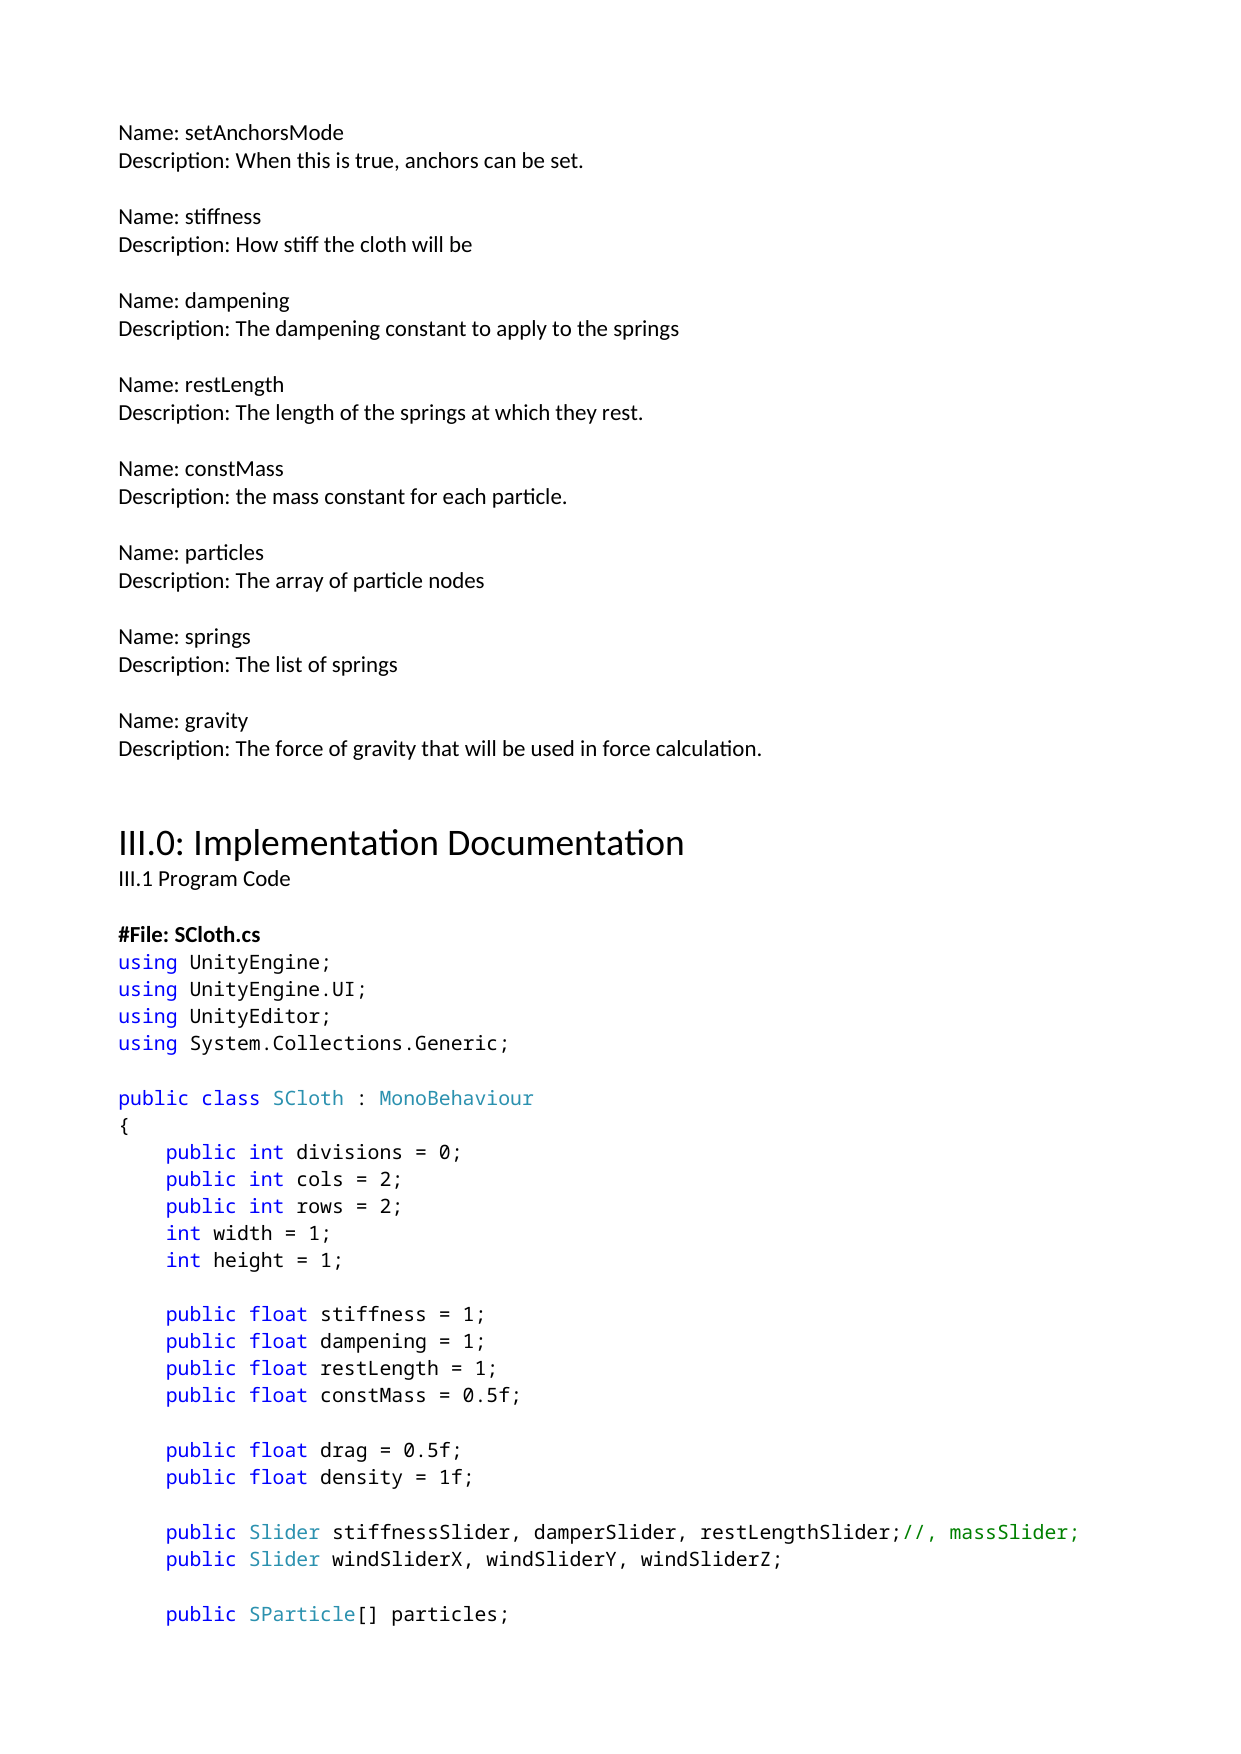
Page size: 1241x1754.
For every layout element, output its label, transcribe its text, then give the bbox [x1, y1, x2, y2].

text public SParticle[] particles; [118, 1600, 1122, 1627]
text using UnityEditor; [118, 1002, 1122, 1029]
text Name: springs [118, 622, 1122, 651]
text public float dampening = 1; [118, 1327, 1122, 1354]
text Name: restLength [118, 370, 1122, 398]
text public float density = 1f; [118, 1463, 1122, 1490]
text III.0: Implementation Documentation [118, 819, 1122, 864]
text Description: The force of gravity that will be used in force calculation. [118, 734, 1122, 763]
text using System.Collections.Generic; [118, 1029, 1122, 1056]
text Name: particles [118, 538, 1122, 566]
text public Slider stiffnessSlider, damperSlider, restLengthSlider;//, massSlider; [118, 1518, 1122, 1545]
text Name: dampening [118, 286, 1122, 314]
text Description: The array of particle nodes [118, 566, 1122, 594]
text public Slider windSliderX, windSliderY, windSliderZ; [118, 1545, 1122, 1572]
text public float restLength = 1; [118, 1354, 1122, 1381]
text public float drag = 0.5f; [118, 1436, 1122, 1463]
text Description: The length of the springs at which they rest. [118, 398, 1122, 426]
text Description: The dampening constant to apply to the springs [118, 314, 1122, 342]
text Description: The list of springs [118, 651, 1122, 678]
text Description: When this is true, anchors can be set. [118, 146, 1122, 174]
text int width = 1; [118, 1219, 1122, 1246]
text public int divisions = 0; [118, 1138, 1122, 1165]
text public int cols = 2; [118, 1165, 1122, 1192]
text public class SCloth : MonoBehaviour [118, 1084, 1122, 1111]
text using UnityEngine; [118, 948, 1122, 976]
text using UnityEngine.UI; [118, 976, 1122, 1002]
text Name: stiffness [118, 202, 1122, 230]
text public float constMass = 0.5f; [118, 1381, 1122, 1408]
text public int rows = 2; [118, 1192, 1122, 1219]
text public float stiffness = 1; [118, 1300, 1122, 1327]
text { [118, 1111, 1122, 1138]
text III.1 Program Code [118, 864, 1122, 892]
text Name: setAnchorsMode [118, 118, 1122, 146]
text int height = 1; [118, 1246, 1122, 1273]
text Description: the mass constant for each particle. [118, 482, 1122, 510]
text Description: How stiff the cloth will be [118, 230, 1122, 258]
text Name: gravity [118, 707, 1122, 734]
text Name: constMass [118, 454, 1122, 482]
text #File: SCloth.cs [118, 921, 1122, 948]
